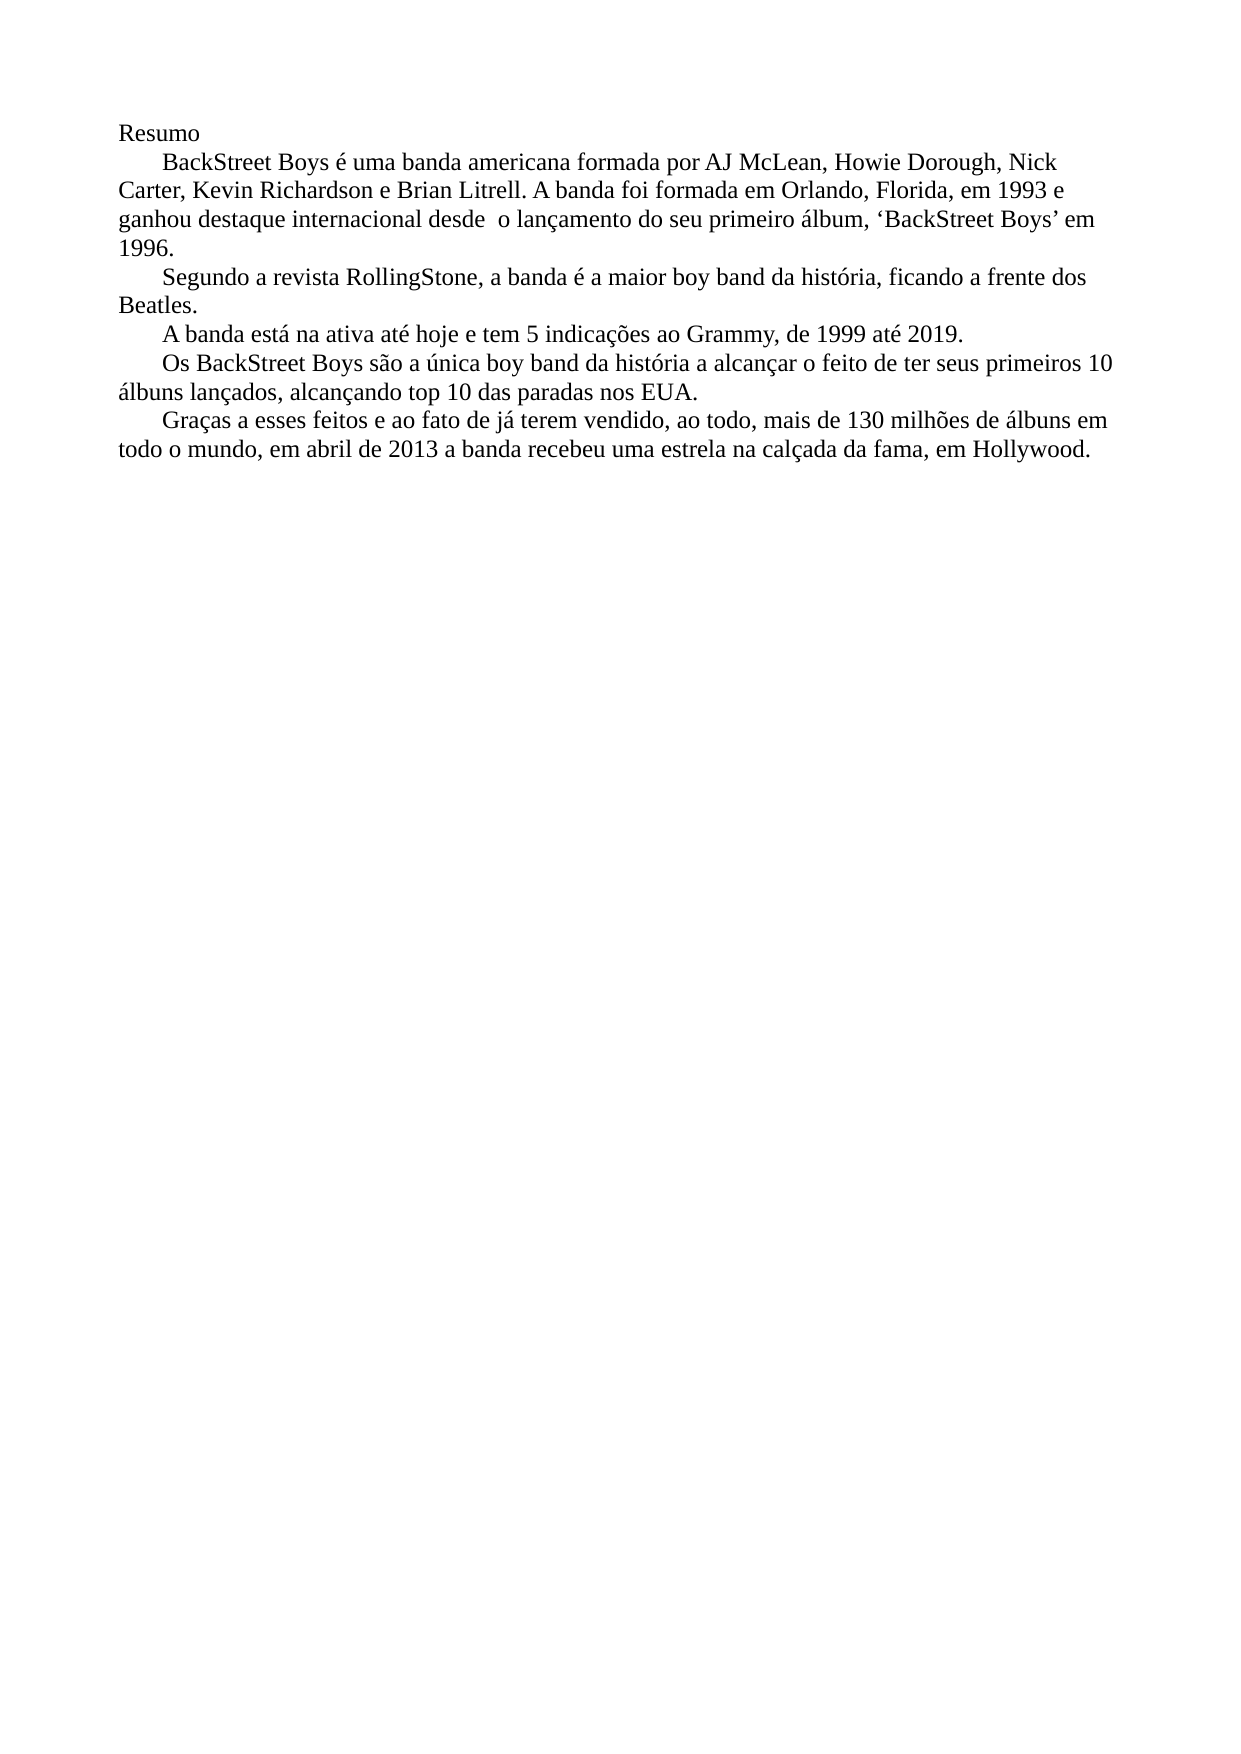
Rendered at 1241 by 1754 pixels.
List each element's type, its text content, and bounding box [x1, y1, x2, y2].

text Os BackStreet Boys são a única boy band da história a alcançar o feito de ter seus primeiros 10 álbuns lançados, alcançando top 10 das paradas nos EUA. [118, 348, 1122, 406]
text Segundo a revista RollingStone, a banda é a maior boy band da história, ficando a frente dos Beatles. [118, 262, 1122, 319]
text Resumo [118, 118, 1122, 147]
text Graças a esses feitos e ao fato de já terem vendido, ao todo, mais de 130 milhões de álbuns em todo o mundo, em abril de 2013 a banda recebeu uma estrela na calçada da fama, em Hollywood. [118, 406, 1122, 463]
text BackStreet Boys é uma banda americana formada por AJ McLean, Howie Dorough, Nick Carter, Kevin Richardson e Brian Litrell. A banda foi formada em Orlando, Florida, em 1993 e ganhou destaque internacional desde o lançamento do seu primeiro álbum, ‘BackStreet Boys’ em 1996. [118, 147, 1122, 262]
text A banda está na ativa até hoje e tem 5 indicações ao Grammy, de 1999 até 2019. [118, 319, 1122, 348]
